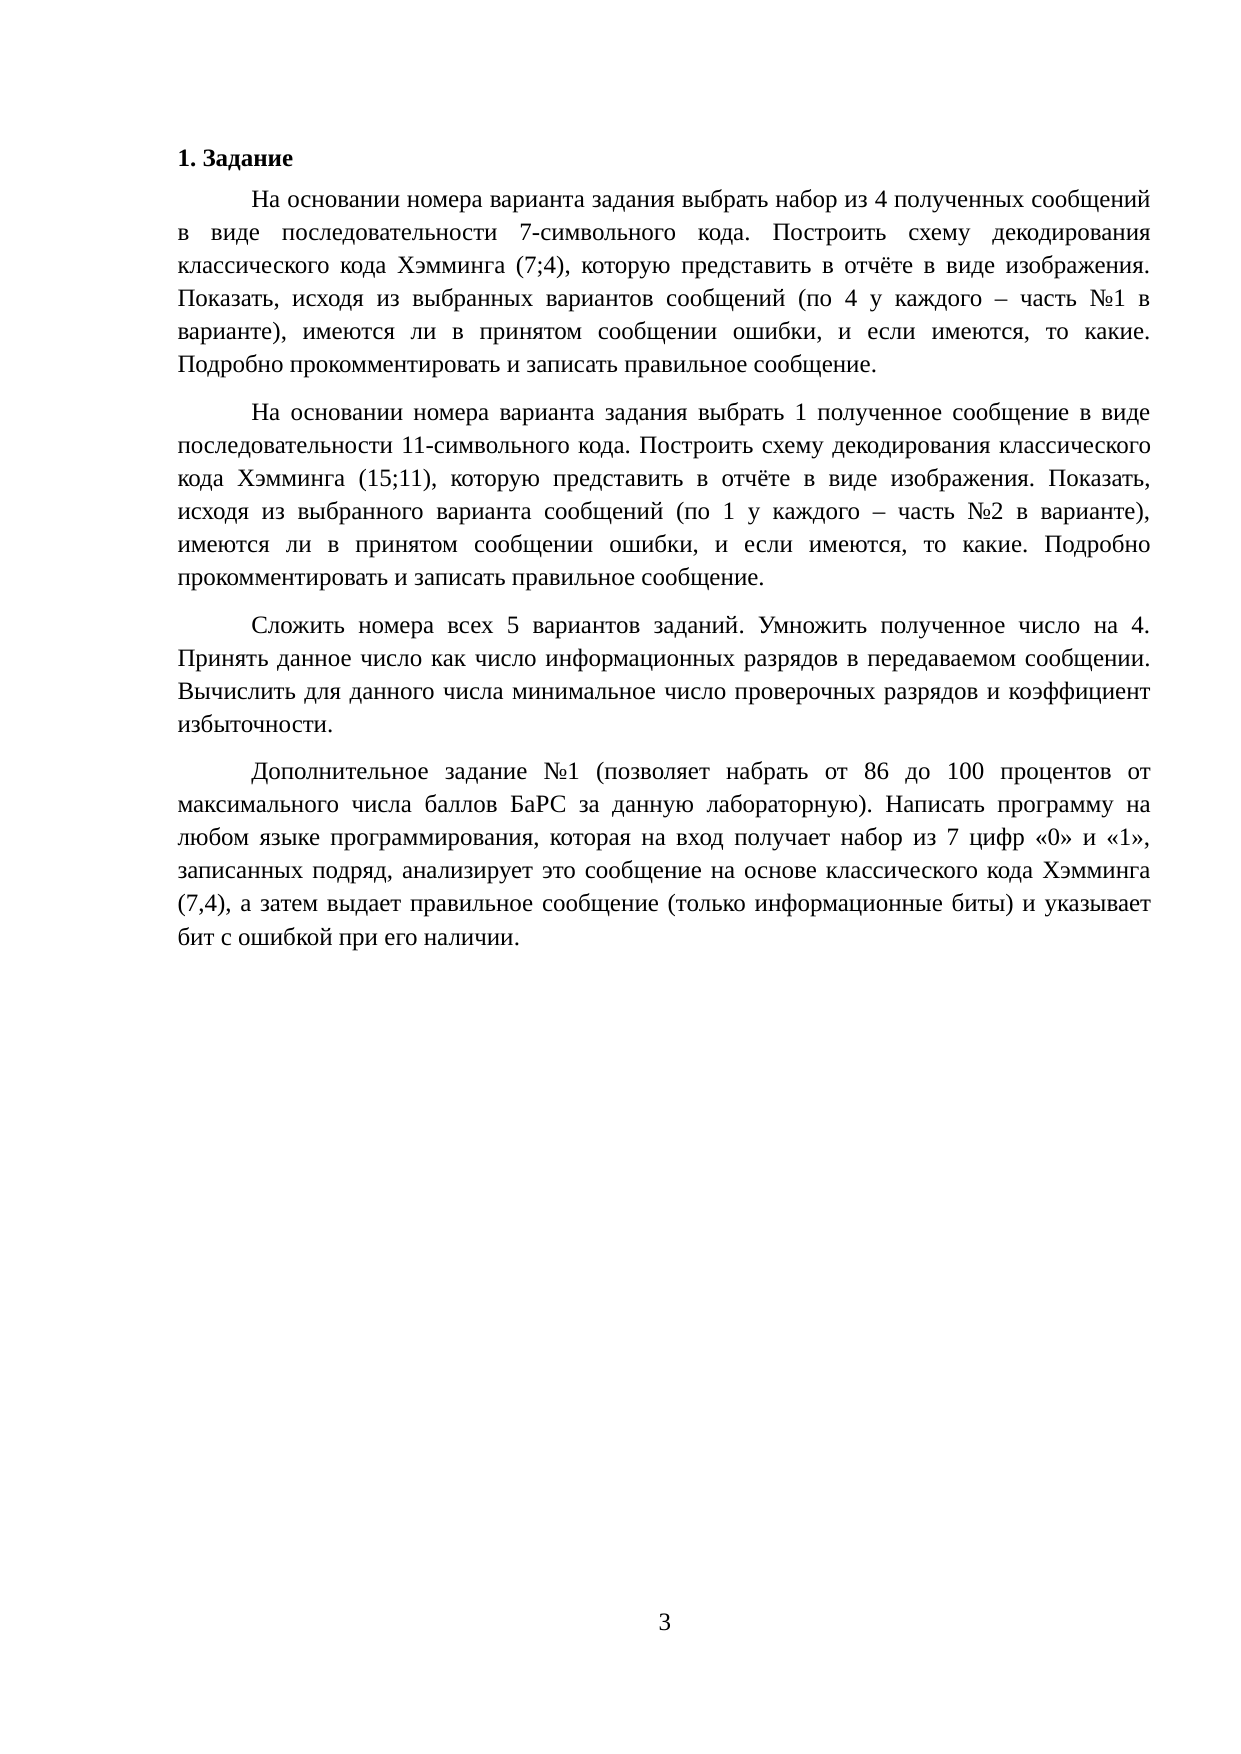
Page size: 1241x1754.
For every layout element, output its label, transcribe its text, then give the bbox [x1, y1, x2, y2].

text На основании номера варианта задания выбрать набор из 4 полученных сообщений в виде последовательности 7-символьного кода. Построить схему декодирования классического кода Хэмминга (7;4), которую представить в отчёте в виде изображения. Показать, исходя из выбранных вариантов сообщений (по 4 у каждого – часть №1 в варианте), имеются ли в принятом сообщении ошибки, и если имеются, то какие. Подробно прокомментировать и записать правильное сообщение. [177, 184, 1152, 378]
subtitle 1. Задание [177, 143, 1152, 172]
text Дополнительное задание №1 (позволяет набрать от 86 до 100 процентов от максимального числа баллов БаРС за данную лабораторную). Написать программу на любом языке программирования, которая на вход получает набор из 7 цифр «0» и «1», записанных подряд, анализирует это сообщение на основе классического кода Хэмминга (7,4), а затем выдает правильное сообщение (только информационные биты) и указывает бит с ошибкой при его наличии. [177, 756, 1152, 950]
text На основании номера варианта задания выбрать 1 полученное сообщение в виде последовательности 11-символьного кода. Построить схему декодирования классического кода Хэмминга (15;11), которую представить в отчёте в виде изображения. Показать, исходя из выбранного варианта сообщений (по 1 у каждого – часть №2 в варианте), имеются ли в принятом сообщении ошибки, и если имеются, то какие. Подробно прокомментировать и записать правильное сообщение. [177, 397, 1152, 591]
text Сложить номера всех 5 вариантов заданий. Умножить полученное число на 4. Принять данное число как число информационных разрядов в передаваемом сообщении. Вычислить для данного числа минимальное число проверочных разрядов и коэффициент избыточности. [177, 610, 1152, 738]
